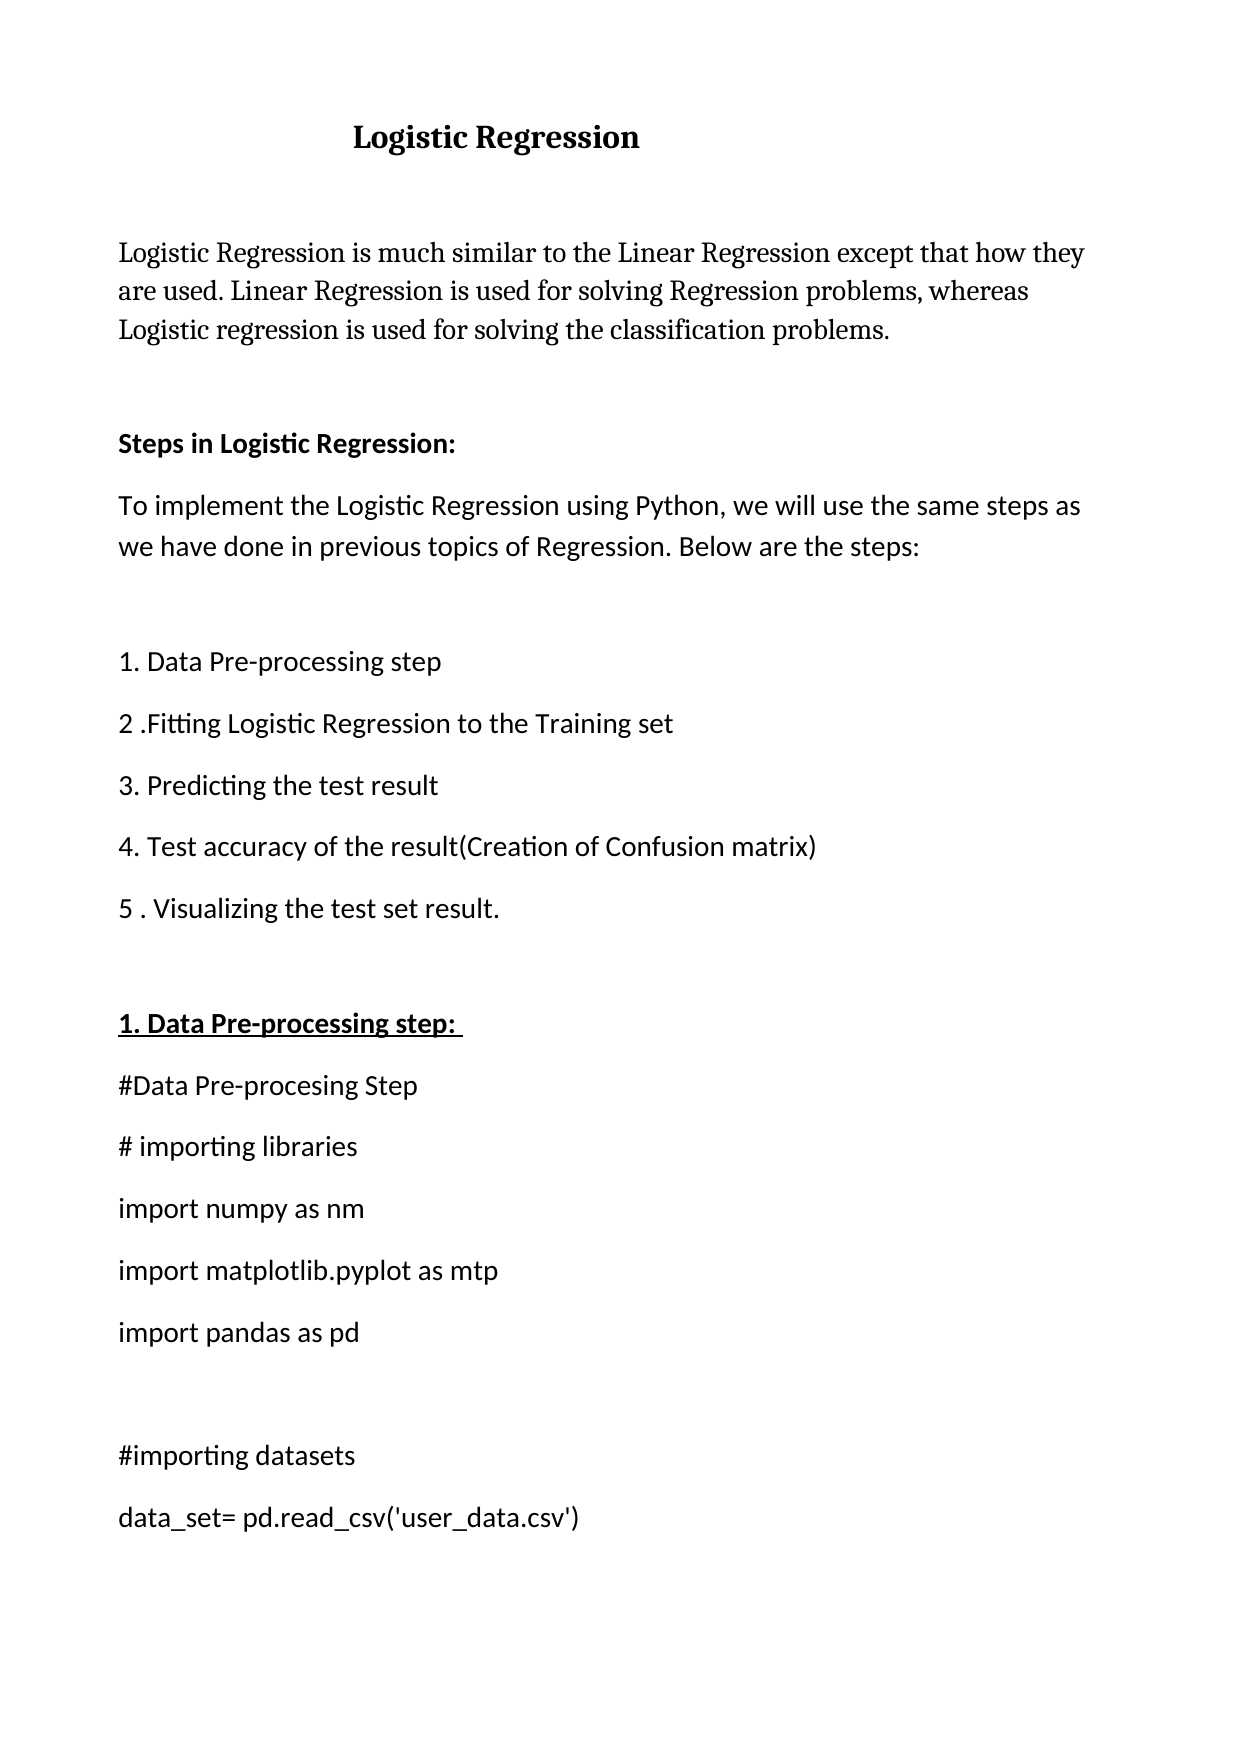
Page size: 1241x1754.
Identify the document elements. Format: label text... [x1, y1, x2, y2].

text data_set= pd.read_csv('user_data.csv') [118, 1499, 1122, 1535]
text 1. Data Pre-processing step: [118, 1005, 1122, 1041]
text import matplotlib.pyplot as mtp [118, 1252, 1122, 1288]
text #Data Pre-procesing Step [118, 1067, 1122, 1102]
text 5 . Visualizing the test set result. [118, 890, 1122, 926]
text 4. Test accuracy of the result(Creation of Confusion matrix) [118, 828, 1122, 864]
text 3. Predicting the test result [118, 767, 1122, 802]
text Steps in Logistic Regression: [118, 426, 1122, 461]
text Logistic Regression [118, 118, 1122, 156]
text #importing datasets [118, 1437, 1122, 1473]
text # importing libraries [118, 1128, 1122, 1164]
text To implement the Logistic Regression using Python, we will use the same steps as we have done in previous topics of Regression. Below are the steps: [118, 487, 1122, 564]
text Logistic Regression is much similar to the Linear Regression except that how they are used. Linear Regression is used for solving Regression problems, whereas Logistic regression is used for solving the classification problems. [118, 236, 1122, 347]
text import pandas as pd [118, 1314, 1122, 1349]
text 2 .Fitting Logistic Regression to the Training set [118, 705, 1122, 740]
text import numpy as nm [118, 1190, 1122, 1226]
text 1. Data Pre-processing step [118, 643, 1122, 679]
